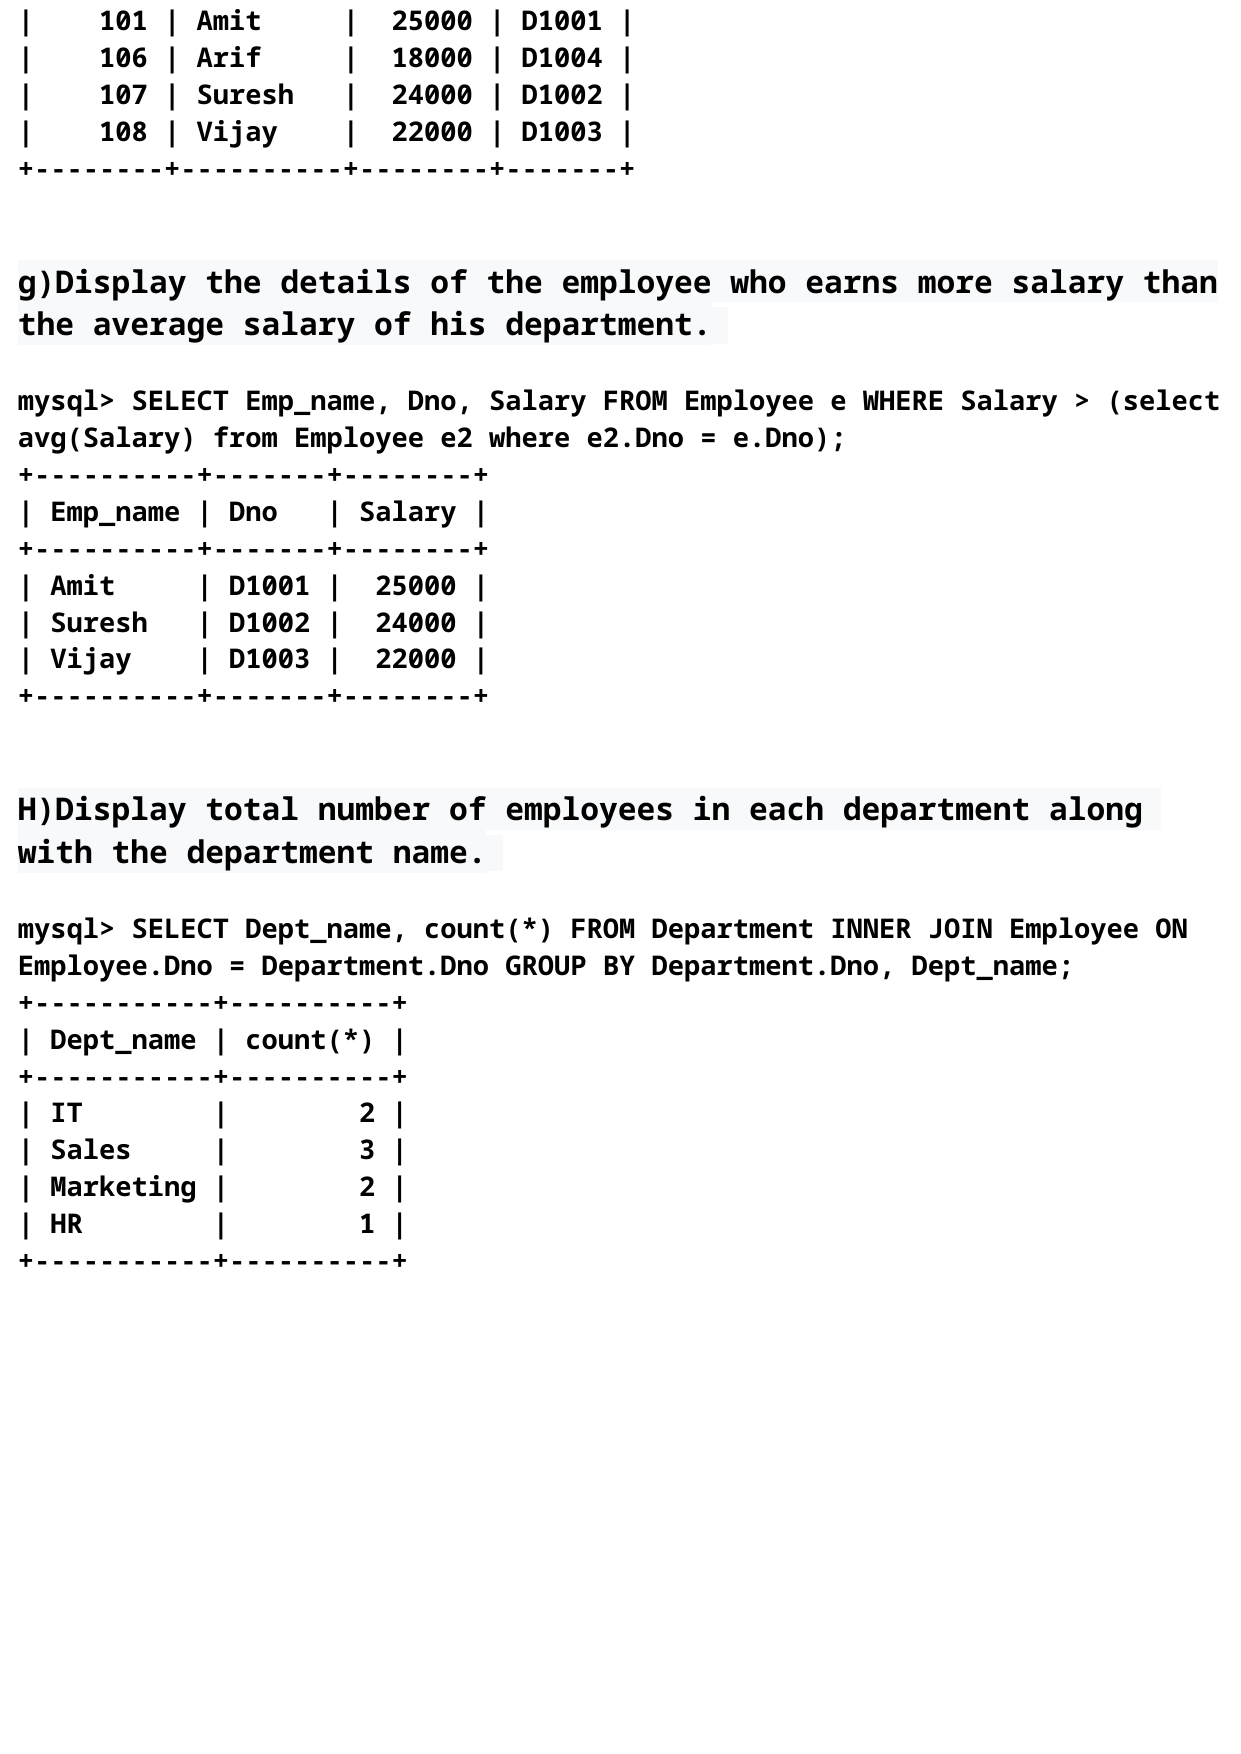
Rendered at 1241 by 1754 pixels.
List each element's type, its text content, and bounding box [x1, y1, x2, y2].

text | 107 | Suresh | 24000 | D1002 | [18, 75, 1222, 112]
text +-----------+----------+ [18, 983, 1222, 1020]
text +-----------+----------+ [18, 1241, 1222, 1278]
text H)Display total number of employees in each department along with the department name. [18, 787, 1222, 873]
text | HR | 1 | [18, 1204, 1222, 1241]
text +----------+-------+--------+ [18, 677, 1222, 714]
text +--------+----------+--------+-------+ [18, 149, 1222, 186]
text | IT | 2 | [18, 1094, 1222, 1131]
text | Vijay | D1003 | 22000 | [18, 640, 1222, 677]
text | Suresh | D1002 | 24000 | [18, 603, 1222, 640]
text | 108 | Vijay | 22000 | D1003 | [18, 112, 1222, 149]
text | Amit | D1001 | 25000 | [18, 566, 1222, 603]
text | Dept_name | count(*) | [18, 1020, 1222, 1057]
text +-----------+----------+ [18, 1057, 1222, 1094]
text | 101 | Amit | 25000 | D1001 | [18, 2, 1222, 38]
text +----------+-------+--------+ [18, 456, 1222, 492]
text g)Display the details of the employee who earns more salary than the average salary of his department. [18, 260, 1222, 345]
text | Emp_name | Dno | Salary | [18, 492, 1222, 529]
text mysql> SELECT Emp_name, Dno, Salary FROM Employee e WHERE Salary > (select avg(Salary) from Employee e2 where e2.Dno = e.Dno); [18, 382, 1222, 456]
text +----------+-------+--------+ [18, 529, 1222, 566]
text | Sales | 3 | [18, 1131, 1222, 1168]
text | Marketing | 2 | [18, 1168, 1222, 1204]
text mysql> SELECT Dept_name, count(*) FROM Department INNER JOIN Employee ON Employee.Dno = Department.Dno GROUP BY Department.Dno, Dept_name; [18, 909, 1222, 983]
text | 106 | Arif | 18000 | D1004 | [18, 38, 1222, 75]
